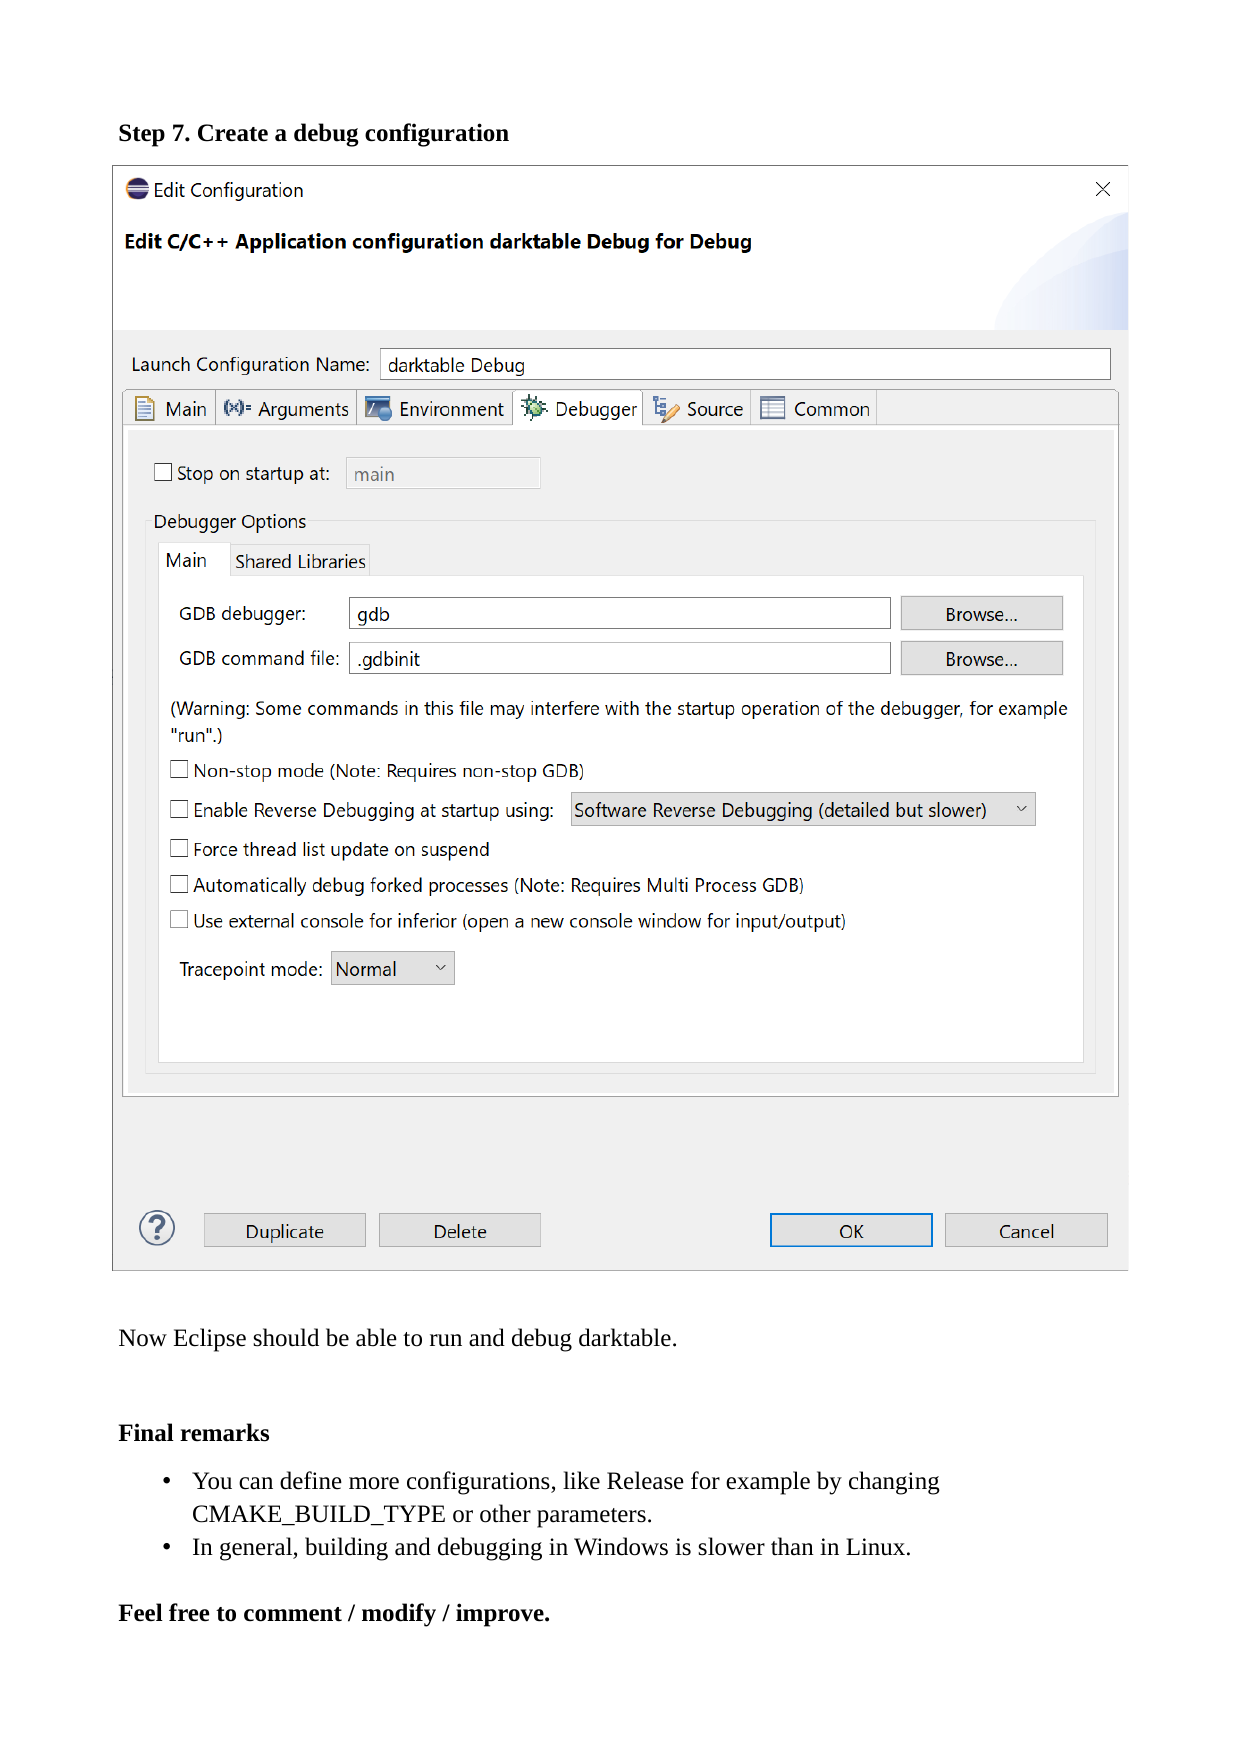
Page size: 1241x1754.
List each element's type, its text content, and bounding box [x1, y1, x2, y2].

text Now Eclipse should be able to run and debug darktable. [118, 1323, 1122, 1352]
picture [112, 165, 1129, 1271]
text Step 7. Create a debug configuration [118, 118, 1122, 147]
list In general, building and debugging in Windows is slower than in Linux. [162, 1532, 1122, 1561]
list You can define more configurations, like Release for example by changing CMAKE_BUILD_TYPE or other parameters. [162, 1466, 1122, 1527]
text Final remarks [118, 1418, 1122, 1447]
text Feel free to comment / modify / improve. [118, 1598, 1122, 1627]
